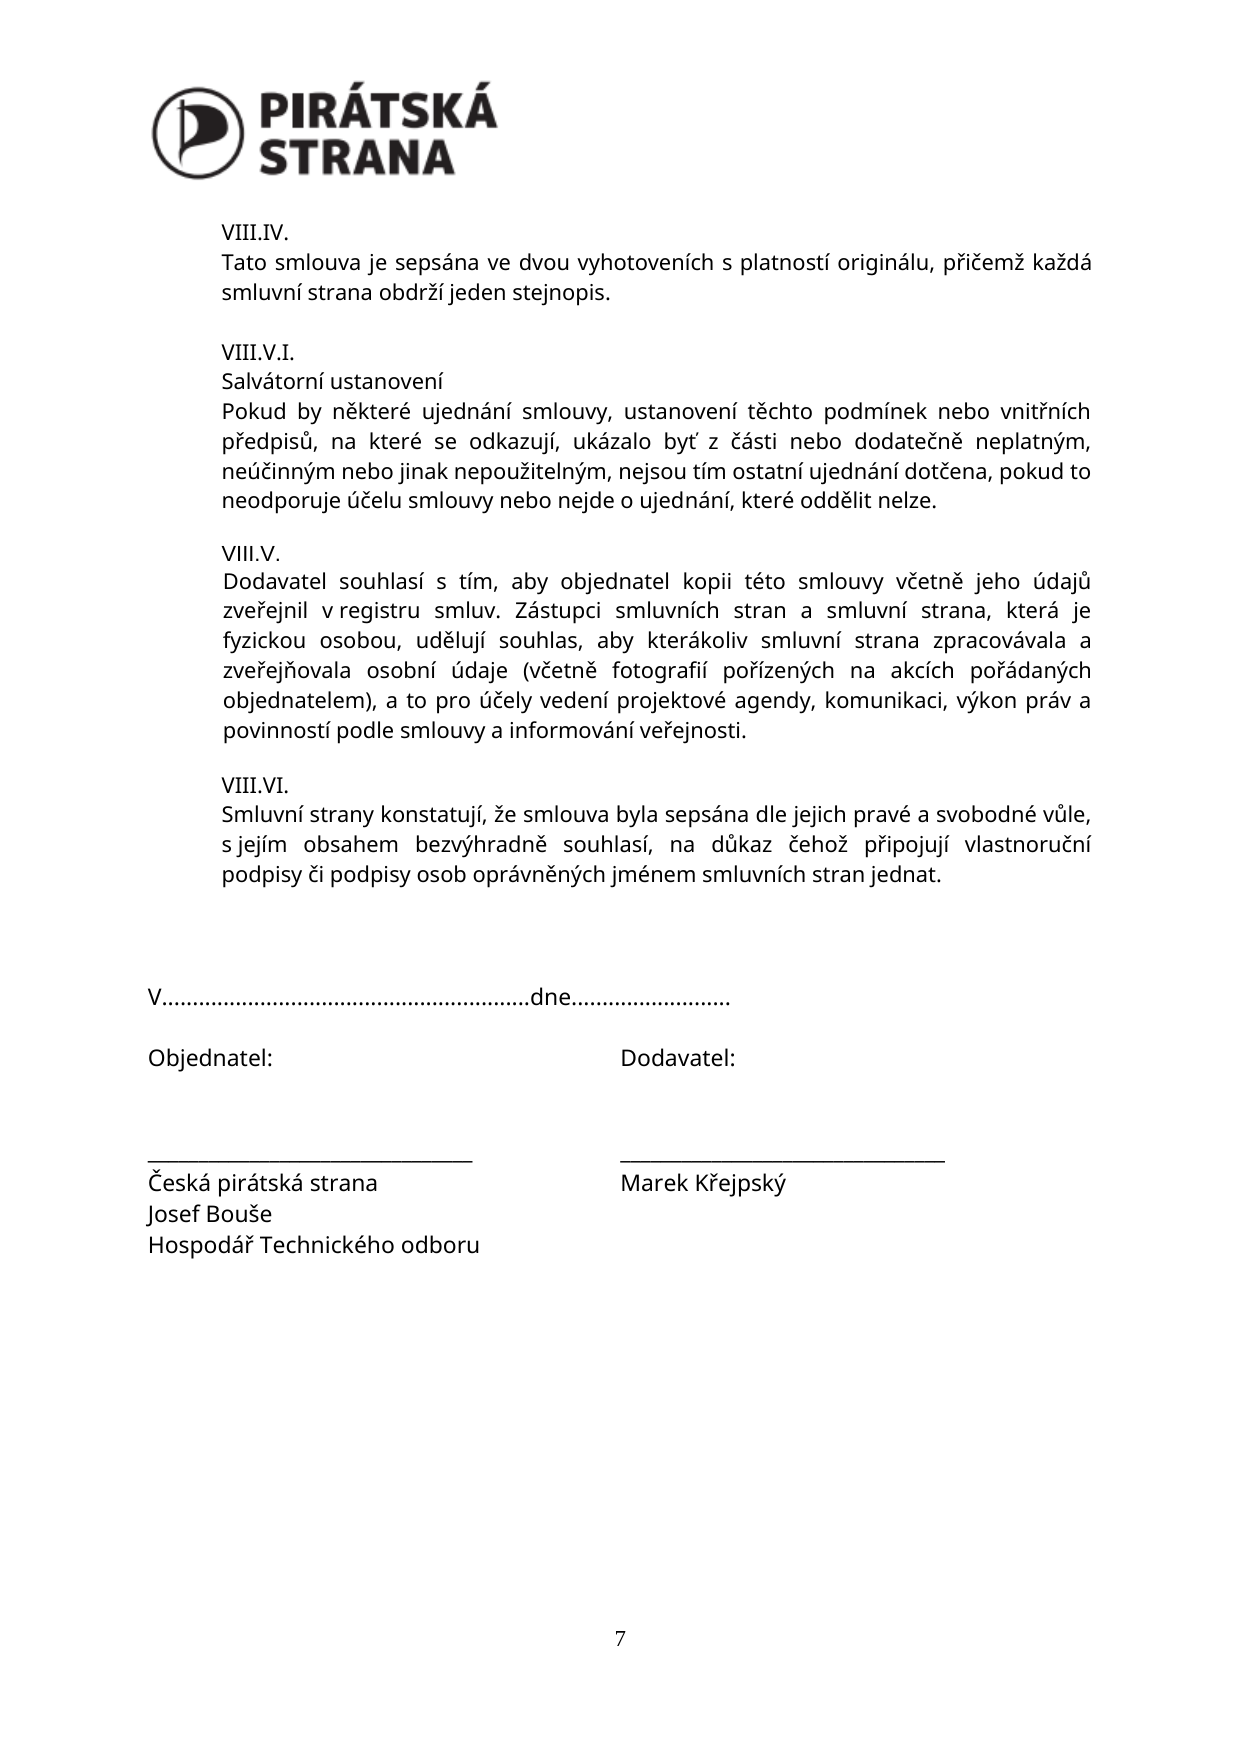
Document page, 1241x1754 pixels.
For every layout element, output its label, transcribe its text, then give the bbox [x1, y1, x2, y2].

table_header Objednatel: ________________________________ Česká pirátská strana Josef Bouše Hospodář Technického odboru [136, 1042, 609, 1260]
text VIII.V. [221, 541, 1093, 566]
text Pokud by některé ujednání smlouvy, ustanovení těchto podmínek nebo vnitřních předpisů, na které se odkazují, ukázalo byť z části nebo dodatečně neplatným, neúčinným nebo jinak nepoužitelným, nejsou tím ostatní ujednání dotčena, pokud to neodporuje účelu smlouvy nebo nejde o ujed­nání, které oddělit nelze. [221, 396, 1093, 515]
text Salvátorní ustanovení [221, 366, 1093, 396]
text VIII.VI. [221, 770, 1093, 799]
text VIII.V.I. [221, 337, 1093, 366]
text VIII.IV. [221, 217, 1093, 247]
text V............................................................dne.......................... [148, 981, 1093, 1012]
table_header Dodavatel: ________________________________ Marek Křejpský [609, 1042, 1081, 1260]
text Dodavatel souhlasí s tím, aby objednatel kopii této smlouvy včetně jeho údajů zveřejnil v registru smluv. Zástupci smluvních stran a smluvní strana, která je fyzickou osobou, udělují souhlas, aby kterákoliv smluvní strana zpracovávala a zveřejňovala osobní údaje (včetně fotografií pořízených na akcích pořádaných objednatelem), a to pro účely vedení projektové agendy, komunikaci, výkon práv a povinností podle smlouvy a informování veřejnosti. [223, 566, 1093, 744]
picture [147, 73, 506, 188]
text Tato smlouva je sepsána ve dvou vyhotoveních s platností originálu, přičemž každá smluvní strana obdrží jeden stejnopis. [221, 247, 1093, 307]
text Smluvní strany konstatují, že smlouva byla sepsána dle jejich pravé a svobodné vůle, s jejím obsahem bezvýhradně souhlasí, na důkaz čehož připojují vlastnoruční podpisy či podpisy osob oprávněných jménem smluvních stran jednat. [221, 799, 1093, 889]
